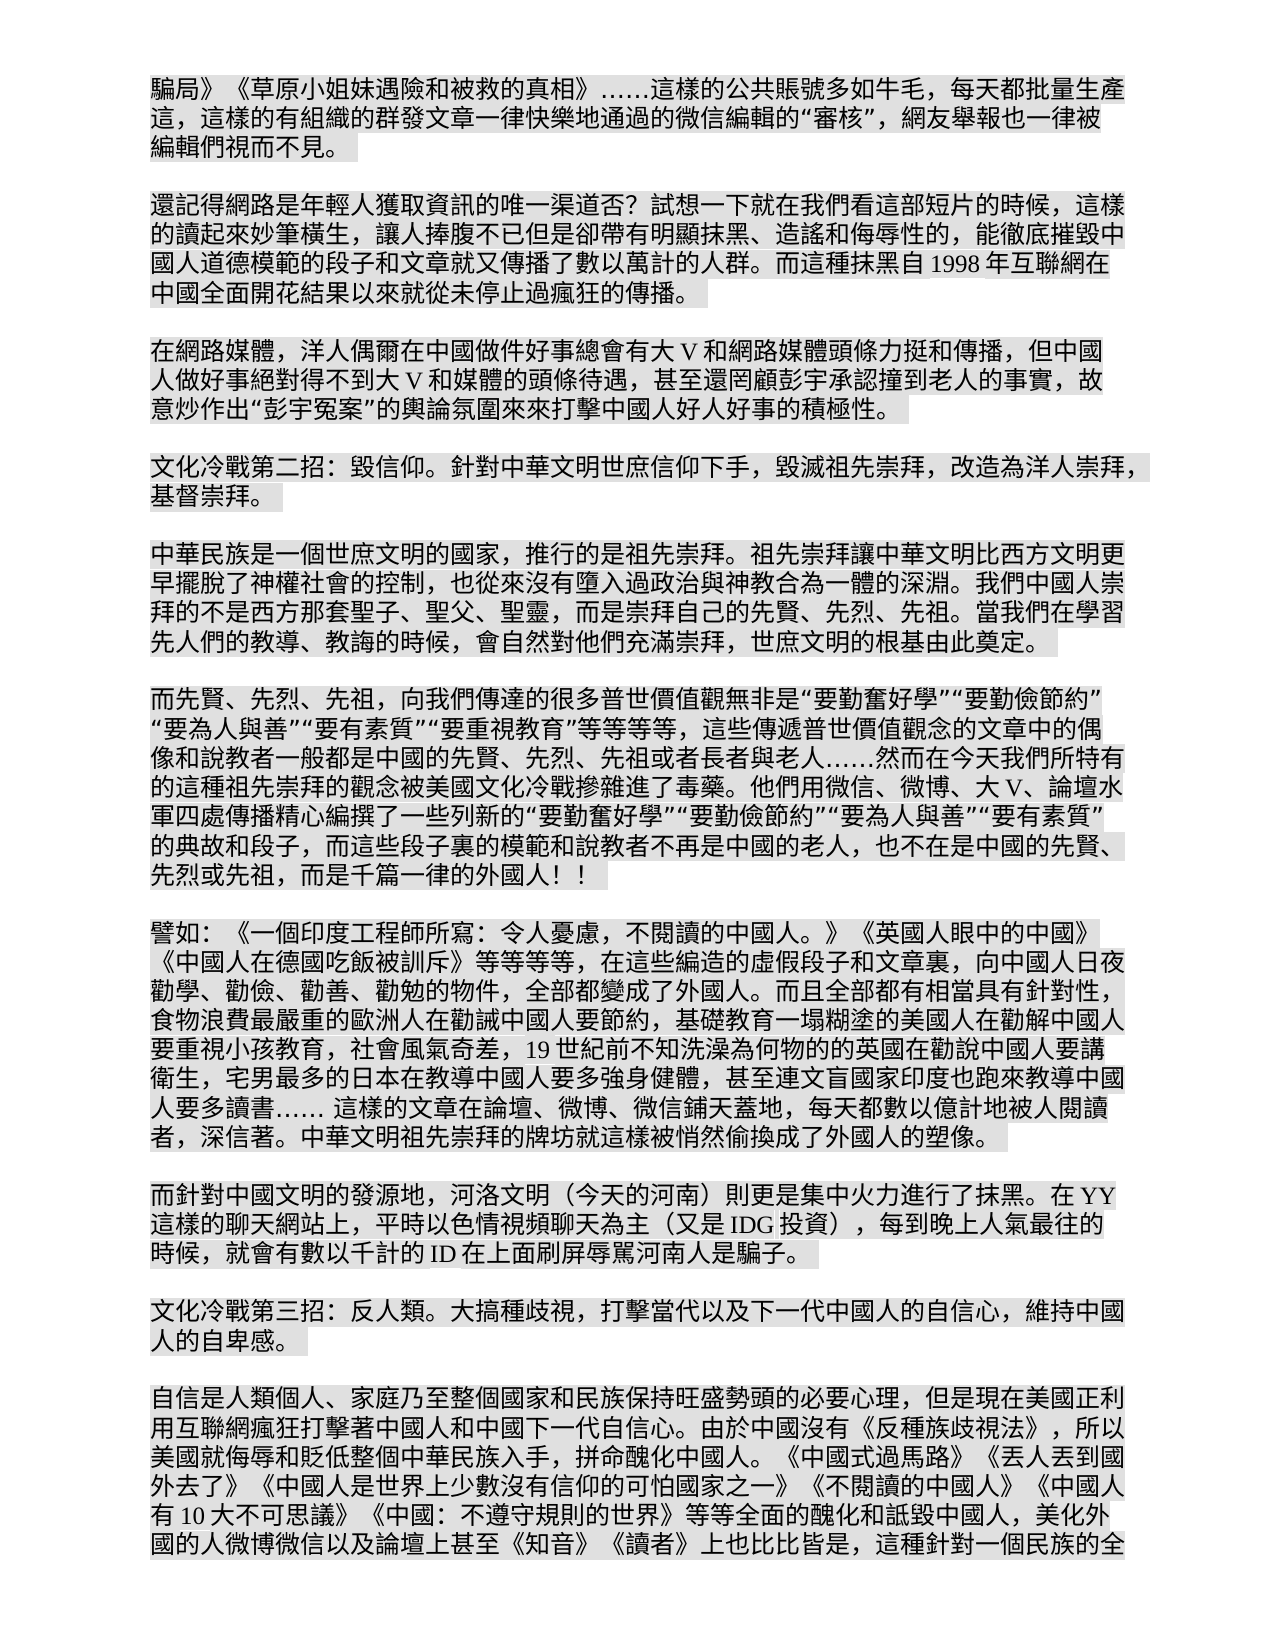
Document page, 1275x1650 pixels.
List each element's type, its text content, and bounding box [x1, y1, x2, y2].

text 謝謝如龙提供這文章的連結。我怕連結往往很快就會失效，所以把文章複製下來，轉成繁體，讓台灣人讀一讀。強烈推薦。 第一次聽到韓寒，盛傳上億點閱率，於是我就去看他寫些什麼，文筆不錯，但內容並無深刻之處，水平一般，往往是一些所謂社會批判，但多屬雞毛蒜皮。於是我感到很不解，這樣的文字為何動輒千百萬人及時點閱，看兩篇就膩死了不是嗎？我並沒有任何推論，只是當時確實覺得很納悶。 後來，慢慢懂了網路，懂了網軍，懂了資訊操控，再加上台灣全然肆無忌憚的哄抬與造神現象，把那些綠油油的低能無恥的人渣們，一個個捧成明星、英雄、意見領袖，我這才真正看清楚我是活在一個什麼樣的世界中。 人們常把中國和言論管控及缺乏言論自由畫上等號，這完全是鬼扯蛋。中國的管控能力與範圍，差不多就像我在管控巴勒網一樣，只及於自身，而不是像美國那樣無所不在地管控全世界，並且每天散發根本數不清的各種假新聞與扭曲不實言論。我難道不能管理巴勒網？難道我要讓那些垃圾文字及造謠扭曲的極大量訊息充斥整個巴勒網？中國的言論管控，頂多就是像巴勒網這樣，把它乘以一億倍，都遠遠還比不上西方社會及美國滴水不漏無孔不入的管控、滲透與攻擊。 我始終相信這是一個大問題，但它的解決恐怕得透過兩樣東西，一是科技能力，二是資金。天底下並沒有所謂 "清者自清濁者自濁" 這回事；清濁的呈現，恰恰反映了一種能力的展現。這基本上就是一場戰爭，美國在這方面遙遙領先，中國卻像個很善良的北七那樣，每天吃啞巴虧，每天被霸凌，自己是這場戰爭的最大受害者，卻反而還揹了滿身黑鍋。 陳真 2017. 08. 26 =========================== 周小平：文化冷戰與網權力揭秘 2014-03-24 來源：https://goo.gl/dzbNFD 中美較量進入關鍵時代，硬實力不斷下滑的美國，為何仍自信滿滿？ 美國的巧實力和軟實力究竟是如何運作的？ 互聯網為何屢屢淪為顔色革命的最大幫兇？ 看不見的網路輿論為何可以輕易操縱政局？ 泛濫的虛假資訊和失控的網路當如何治理？ 批量化造謠與軍團化的輿論犯罪與資訊恐怖主義究竟應如何防範？ 第一段：網路輿論和網權力是如何失控的？ 進入21世紀以來，網路成為了一種全新的資訊獲取方式，憑藉其快捷的傳播效率和靈活多變的特色受到了全體年輕人的追捧。網路資訊傳播方式超越了工業時代的報紙、電視、千倍不止。其差距就好像火藥槍與原子彈的差距一樣。 有人曾經對我說“周小平，我認為網路是年輕人獲取資訊的重要渠道。”我回答他說：“不對，網路不是年輕人獲取資訊的重要渠道，而是唯一渠道。”現在的年輕人不看電視也不看報紙，即便偶爾看了，他們也不會完全相信電視和報紙的說法，而是會去網路上求證一下，或者通過網路參與討論。因此，互聯網成為了年輕人獲取資訊建立世界觀的唯一渠道。但是，現在這個渠道早就被別人佔領了。 與美國對互聯網的嚴格管理相反的是：我們國家的互聯網一直處於一種疏於管理的狀態。這種疏於管理的狀態造成的結果並非是讓中國的互聯網變成一個無序的自由資訊場，而是讓中國的互聯網淪為了一個被他人掌握和控制了的意識形態戰場。這種明顯的控制我們可以從以下幾個方面清晰地得到驗證。 首先：任何一個網民從進入網路世界的第一刻開始就落入了一個精心設計且組織嚴密的資訊圈套中。比如當網民註冊微博的時候，微博會自動推薦網民關注幾十個帳戶，而這些帳戶裏推薦的大V，100%都是在網上罵政府，或者傳播歷史虛無主義者，造謠，抹黑中華民族，貶低中國人，反對中國現行體制的博主。沒有一個愛國者能享受到這種“待遇”。 而在互聯網協會召開的一次研討會上，有人當面質疑網路媒體只推薦公知的時候，一位從21財跳槽到騰訊的總編輯則這樣當著國新辦和互聯網協會的政府官員回答道：“如果你們愛國者想要獲得我們媒體的推薦，那麼只有一個辦法，就是你們也像公知那樣說話，也推廣公知的理念，否則我們的平臺絕對不會推薦你們的東西。”。我覺得像這樣的人會毀了騰訊的新聞事實派的招牌，這樣的人是騰訊的負資產。 也就是說，在中國的互聯網上誰的粉絲多少，絕對不是由這些人自己的才能獲得的，而是憑藉他們的政*治站隊來獲得的，誰把中國罵得狠，誰反黨反得凶，誰就有粉絲，誰就有話語權。比如某著名反體制律師就在微博的推薦下，幾個月漲了數百萬粉絲。這些粉絲全部是被動，被迫關注的這位律師。因此在網路平臺上，任何一個人，都可以成為大師和大V，前提就是你得醜化中國，反對體制。只要你敢醜化中國，反對體制，自然就會有掌握網路推薦權的人，會給你助力添柴。 因此中國的網民從一上網開始，就會被迫地受到這些反社會和反體制大V的誘導，而那些反駁公知的聲音，愛國的聲音則被生硬的遮罩了，所以在現在這個網路上愛國的聲音永遠辯論不過恨國的聲音，正能量遠遠少於負能量。其原因就是在於網權力的擁有者刻意推薦恨國大V，刻意推薦負能量資訊。然而他們不僅大量推薦恨國大V，刻意推薦負能量資訊。而且還刪除正能量資訊，封殺正能量博主。在當前的互聯網，愛國者不僅得不到推薦，就連正常行文也不行。針對愛國者和正能量的各種封殺手段層出不窮，一刻都沒有停止過。 比如在微博上，他們讓公知大V漲粉，卻讓愛國者掉粉。比如我和一些朋友的賬號都出現了很奇怪的現象，那就是我們的真實粉絲關注和互相關注總是會莫名其妙地被自動取消，而粉絲質量也越來越差。每天都會有大量的僵屍粉和機器人ID替換掉我們的真實粉絲。 在微信，任何一篇正能量文章，哪怕是經過正規媒體發表的，微信的編輯也會將其遮罩，禁止群發。而抹黑中國的，造謠中國的，都會被大量放行。比如，12月25日發佈紀念毛主席的文章《他和他們的家國夢》，全文無一個敏感詞，竟被微信遮罩，但同日，拐彎抹角詆毀毛主席的文章《毛澤東和他的情婦們》卻被微信編輯大量放行，轉發數億次之多。再比如文章《請不要辜負這個時代》時常微信遮罩，而用假資料造謠抹黑中國的所謂《2014年中國國情資文》則被微信編輯大量放行，轉發數億次之多。再在比如質疑公知的微信經常被編輯封殺，而造謠總書記家人的謠言《習主席的女兒為什麼拒絕回國》則被微信編輯大量放行，轉發數億次之多。 不僅在微博和微信，在網路各大論壇，新聞頻道也是如此。恨國公知，反體制人物的言論永遠會被熱門置頂，而愛國者的文章則從來享受不到這個待遇，就算偶爾被要求推薦，他們也只是做個樣子，放在一個沒有流量的位置，或者給你換一個沒有意義的標題，以此來降低你的文章點擊量。所以，在這種情況下，中國的年輕人如果不反黨反社會反體制那才怪了。意識形態的形成是大量資訊長期灌輸的結果，但年輕人每天接收到的都是這些資訊，我們還能奢望網路上能誕生正能量嗎？顯然是不行的。 第二段：網權力是如何打造大V，又是如何打擊愛國者的？ 我們都知道反體制公知大V似乎在網上民意很高，當然這是因為網權力的掌握者給予了他們大量的粉絲和話語權，網路平臺的編輯給予了他們大量的推薦。可這僅僅是一個方面，因為網路上一直也充斥著對他們的質疑之聲，可是質疑反體制公知大V的聲音卻總是無法放大。我們還知道網路上一直都有一群愛國網友在自覺自願地愛國，在積極主動地散播正能量，他們的支持者不少，可是他們卻總是被輕易地造謠和抹黑，這一切是怎麼發生的呢？ 偶像在數位時代是最容易被塑造的東西，因此網權力的掌握者可以通過互聯網輕鬆造神，大多數互聯網的公知大V其實都是經不起推敲的，但網權力的掌握者可以讓他們不受到推敲。大多數愛國者在網路上實際表達的不過是一些樸素的愛國情懷，他們本身都是一些平凡的普通人，但網權力的擁有者則可以輕鬆地針對他們發起一場無處不在的網路大字報，用文革的方式將他們打倒。 比如著名公知李X復(陳真按：可能是指李開復)，造謠傳謠只是他的副業，而通過深入中國互聯網產業，頭頂天使投資人的光環，對中國互聯網從業者和創業者進行精神洗腦這才是他的真正使命。在他掌舵穀歌期間，穀歌用棱鏡計劃監控和盜取中國政府資料以及網民網銀資訊，他多次在各種互聯網創業大會上宣傳基督教和美國的所謂的民主體制，2012年他甚至誘騙了即刻搜索的鄧亞萍，他向鄧亞萍推薦了兩個自己原來在穀歌的手下，用一紙協定將即刻搜索的現金流耗盡，卻沒有給即刻搜索完成任何產品。但就是這樣的一個人，為什麼他在互聯網上看起來依然是擁泵無數好評連連呢？答案很簡單：這是一種假像。 李X復的微博下面千篇一律的粉絲祝福看似無可匹敵，但實際上這裏面是因為有人對其進行了技術處理。就算你半夜三點去李開復的微博評論批評他，或者用事實反駁並艾特他，那麼幾分鐘後你的批評就會被自動清除，然後拉黑，這種工作量顯然不是人力可以完成的。而只要你去他的微博誇獎他，他就會自動向你回復謝謝啊。經過網友曝光，李開復的自動回復功能暫時關閉了，但自動清除對李開復的負面資訊功能至今依然存在。 並且，針對李X復的網路評論有多少是真人評論，很難有人知道。我們唯一可以確認的是，天涯論壇就曾經被查獲了70多萬個相同密碼的帳戶，用於機器軟體輪番登陸製造虛假民意和鋪天蓋地的評論。而微博的機器ID和類似軟體只會更多不會更少。不僅微博如此，論壇和新聞也如此。經過網監的證實，網易編輯可以當著他們的面在幾分鐘內，把一個新聞後面的幾千條負面評論全部變成正面評論，且評論得滴水不漏。 因此，在這種自動遮罩刪除負面資訊，無限放大和吹捧個人履歷的三位一體的網權力助推和包裝下，一個個公知形象被打造起來了。可是這種包裝畢竟是虛假的，從政府抓捕了看似千萬粉絲的薛蠻子卻沒有引起他的粉絲暴動，而從韓寒的小說改編成的電影卻以零票房收尾等情況我們也可以看出這些大V的內虛和外強中乾。但這些表面資料卻極其容易誘使電臺媒體、地方政府、年輕人對這些公知進行盲目崇拜和跟風，這些公知大V藉此活躍在個大官方媒體上，進一步大出風頭。 同樣，網權力的掌握者不僅極力打造反社會反體制大V，不僅懂用一切可用的網路技術和網權力維護這些大V的形象，而且還常年用相反的手段來打擊和毀滅愛國者。首先，愛國者在網上就永遠也不可能享受到自動刪除負面資訊這種高級的定制技術服務，其次對網路愛國者的定義各大網路平臺也極盡污蔑之能。比如在百度搜索王小石首先出來的就是一則貪污犯的資訊，對王小石的詞條評價則是將其描繪成狂熱的文革的瘋子。 所以，網權力已經在中國的互聯網締造了一種：“愛美國昌，恨美國亡。愛中國死，恨中國發。”的普遍事實。人性都是趨利避害的，面對這種絕對的輿論話語權和壓倒性的網權力，大多數人都會選擇投機或者沈默。而整個國家的輿論就在這種形勢下，一步步惡化。因為敢站出來表明自己愛國的人都要遭受全網打擊，而那些憎恨這個國家的公知則會得到整個網路的力捧和保護。 2013年因為在春晚唱英雄組歌而成名的歌手王芳，因為在微博上表達自己熱愛祖國的情感而被圍攻，數百名公知以及營銷帳戶轉發“穿上軍裝，也不過像軍妓”的微博攻擊王芳。一時軍妓一詞滿天飛，而歌手王芳在新浪多次投訴，微博對這些侮辱者和攻擊者沒有做出任何處理，反而是將禁止了王芳的評論權關閉，令其有口莫辨。 而在微博，因為表達自己愛國傾向就被圍攻的還有溫兆倫，劉嘉玲等港臺藝人，誰只要敢說一聲愛國，就會招來反體制公知以及營銷號們的集中轉發和譏笑，他們正以此引導網路輿論向一切敢於熱愛這個國家的人無端開炮。 第三段：在互聯網資訊戰中，網權力是如何控制輿論的？ 在完全控制了互聯網話語權，擁有了對資訊的絕對掌控，又在培養了一系列的反體制公知大V之後，互聯網戰爭已經悄然爆發。事實上這十年來，互聯網資訊戰爭一直在進行著。那些掌握了網權力的人，培養了海量公知大V的人，正利用手中的網路平臺、網路大V以及網權力向中國的網民進行密集的意識形態炮轟。在這個看不見的戰場，硝煙彌漫，每天來自各個方面的負面以及虛假資訊轟炸都以數以億萬計的次數橫行在互聯網上。 輿論控制第一招：根據事物兩面性，反向解讀中國，正向解讀外國。 任何事情都具備兩面性，網路媒體常常根據這一特點，全盤負面解讀中國，全面正面解讀美國。騰訊網的新聞用戶端與微信結合直接就擁有了6.7億網民閱讀量。那麼牽動著幾億年輕人眼球網編又是怎樣誤導輿論的呢？首先我們來看一個案例，當中央宣佈打擊腐敗份子的時候，本來應該是一件大快人心的事情，但結果他們的編輯在新聞背後以網友評論的方式，推薦了一條引導性的讀後點評，是這樣寫的：“傻不傻啊，這樣搞只能把有才能的人逼得離開政府，留下來的都是混日子的南郭先生，以後出臺一些更荒謬的政策，讓你們哭去吧。” 再比如，美國警察毆打亞裔老人的新聞，這些網編則向網民解讀道：“打得好，要是中國警察也這樣就好。這說明美國執法必嚴，是法治國家。”——這真是為美國洗地不遺餘力，為抹黑中國不分青紅。 同樣的問題也出現在其他的網路媒體，比如財X網這條微博就很有代表性，當美國人製作巨大的巧克力棒的時候，他們吹捧說這是創意，是世界上最好的巧克力公司。當中國人製作巨大的月餅的時候，他們說這是浪費，是恥辱。 而類似的現象，在互聯網行業已經是一個普遍現象。幾乎每條新聞互聯網編輯們都是這樣操作的，每天都有數以億萬計的人在瀏覽這種負面解讀的新聞。不信，我們隨手翻幾條新聞，看看當這些新聞觸網之後，都變成了什麼模樣。 比如這條， 環球時報的原文是：《中國海監船追擊日本漁船出12海裏》，但結果竟然被網路媒體改為：《中國海監船在釣魚島12海裏處停止追擊》。 解放軍報原文：《中國夢的自信在哪里》，但結果竟被網媒改為：《軍報：我們的主義是宇宙真理》 網友文章原文：《運9之迷-我國新型運輸機初探》，但結果竟被網媒改為：《中國運9自動化程度仍不如C-130》。 環球網原文：《默克爾向中國傳遞合作信號》，但結果竟被網媒改為：《默克爾希望中國對制裁伊朗態度積極》。 人民網原文：《俄羅斯披露中國強大的防空戰力，紅旗16性能出色》，但結果竟被網媒改為：《中國防空系統難以抵擋巡航導彈攻擊》。 人民網原文：《俄媒披露中國或造千架四代機，數量在世界居首》，但結果竟被網媒改為：《中國三代機發動機性能不達標，殲20難成功》（原文沒有一字和發動機有關）。 人民日報原文：《摒棄“狹隘的極端主義”》，但結果竟被網媒改為：《黨報：因腐敗就否定國家太極端》。 解放軍報原文：《理解不曲解》，但結果竟被網媒改為：《軍報：領會領導意圖的幹部才是好幹部》。 環球時報原文：《美國中國日本等國投票反對廢除死刑》，結果卻被網媒改為：《111個國家支援暫停死刑，中國和朝鮮反對。》等等等等，不一而具。這樣的負面解讀在互聯網已經持續了十多年，請問，天天用這種角度看中國的年輕人們又怎能不對這個國家和政府充滿了困惑和鄙視以及敵意呢？ 輿論控制第二招：遮罩美國負面，放大中國負面。資訊炸彈飽和轟炸。 我們通常都認為有爭論才有進步，但是如果網路平臺的話語權全盤失控的話，那麼任何爭論都沒有意義。因為網路媒體只放大一方的聲音，卻遮罩另外一方的聲音。在這種極不公平的網路環境下，沒有人可以與之辯論。比如在中國好還是外國好的問題上，網路平臺全面倒向美國，以集團軍的方式作戰從多個角度不同層面進行資訊轟炸。 比如在百度搜索：“福利非常好,水費全免,電費非常便宜”這組關鍵字我們可以看到有552萬個搜索結果，這些網路文章幾乎覆蓋了所有的論壇和微博微信產品，貼得到處都是。這些文章千篇一律，使用的是同一個模板，同樣的內容。唯一不同的是國家的名字，這些帖子的編造者用遊記或者出差筆記的手法，吹捧各個國家的福利待遇好，有澳洲、法國、臺灣、印度、英國、日本、美國、韓國、甚至尼泊爾、埃及、伊拉克等等，從房價到醫療再到教育、再到衣食住行進行全面的造謠，吹捧中國以外的地區人民生活都是天堂，只有中國最糟糕，矛頭直指共產黨和中國體制，而大量沒有出過國的網民都十分相信這些遊記和內容。這種從衣食住行方方面面抹黑中國的謠言段子在微博微信上更是泛濫成災。 甚至連法X功(陳真按：法輪功)等一些邪教的資訊以及他們編造的政治謠言也有職業水軍長期在微信上到處散佈，每個微信公共賬號博主都曾經收到過。而這種大規模的有組織的行為顯然不是網友自發的，只能是來自境外勢力的專業運作。 此外，大多數的網路熱點的爆發，公知以及網路平臺編輯們的參與無處不在。他們憑藉手中的粉絲數量或者編輯權力可以隨時隨地製造熱點。他們可以把警察抓壞人可以說成暴力執法，把老人摔倒可以說成城管打人，把“消防員奮戰2小時把被洪水圍困的9個市民救起了8個。”的新聞篡改為“飯桶消防員2小時救不回1個人。”可以說高鐵有輻射，也可以說殺人犯是英雄。他們為什麼會有如此翻雲覆雨的能力呢？如果我們仔細觀察就不難發現，這些熱點事端或者謠言的背後都有公知大V們集體轉發和網站編輯們暗中推波助瀾。 通常情況下，那些平時造謠傳謠的各種營銷微博，只是在利用虛假歷史或者誇張的謠言吸引要求，公知們也是各推各的理念，但在需要製造社會熱點的時候，他們則必然會集中力量去轉發同一個帖子，就像約好了一樣。所以，政府偶爾警告幾個甚至十幾個公知根本沒有用，只要一半以上的營銷號和公知參與轉發，就足以形成巨大的網路熱點，在很多熱點事件上，我們都不難看到各類公知賬號在極短的時間內像排隊一樣地轉發。 不僅公知會集中轉發炒作，而且網站小編還會利用自己手裏的網權力，為這些謠言和熱點事件推波助瀾，他們或者在論壇上給這些帖子置頂，加精，強推，又或者在微博上給這些微博加分，幫助其擠進熱門排行榜，甚至動用軟體的群發功能向數以億計的網民群發謠言。 2013年，有網友混入了公知們組建的轉發聯絡群，就獲得了他們在造謠污蔑王小石、周小平等網攻擊事件中的操作手法，他們首先是編造謠言，用一個匿名的小號發佈，再邀請幾十個公知以及營銷號進行集中轉發。然後微博編輯再幫助他們加分加熱點，以及通過微博以及各大網路新聞軟體向數億微博用戶群發謠言。而公知和營銷號之所以這樣幹，是因為他們可以賺到錢。從支付寶交易記錄來看，如@擺古論今 @高會民這樣的中小V營銷號，轉發謠言一次150，原創一條300元，一個月有數百條，收入數萬元，而其他大V價格更高。 而同樣的操作手法在東莞掃黃、北京7.23大雨、廈門公交車縱火案、余姚大水、馬航飛機失事、雅安地震、自來水含鉛、只有中國有霧霾、中國崩潰論、夏俊峰案、冀中星爆炸案、縫肛門假新聞、陳寶成假抗拆，以及楊佳案等數百起社會熱點話題中都屢見不鮮。 比如在霧霾問題上，就是如此。全世界都在治理霧霾，中國確實需要環保，這些都沒有問題。但是網路卻把一個現象極端放大，形成一種全民恐慌。。每當美國大使館發佈pm2.5預報，就有無數營銷帳戶和公知拼命轉發，並且像墨迹天氣、百度首頁以及其他天氣預報手機軟體也都紛紛跟進，一方面編輯隨意修改或誇大污染值，網友每天打開手機和百度首先映入眼簾的就是“嚴重污染”四個字。 在這些網路編輯眼裏，只要起霧就是污染，只有藍天白雲才是無污染，全然不顧只要起霧pm2.5必然飛快上漲的基本科學常識。大多數國家都不會以單獨的pm2.5濃度作為污染值來發佈，而是會根據大氣中的有毒成分來公佈，可唯獨中國的媒體和天氣軟體是用pm2.5來衡量污染值的。 在同一天，我們看到北京氣象臺發佈的分明是陰天有霧，有輕度污染。但是在這些軟體和百度首頁以及各大門戶網站上卻是紅色大字：“嚴重污染”。甚至只要網友在霧天打開微博，無論閱讀什麼資訊，頂部都經常會出現利用霧霾大搞軟體營銷的非法廣告。 每逢大霧，必有大謠，無論正規媒體闢謠多少次，但說中國煤炭含有放射性，每年幾萬噸鈾燃燒到空氣中造成放射性霧霾的虛假消息仍然成億萬次地通過微信鋪滿了全國的大部分手機。只要有利於引起負面情緒，不管再假的謠言，都會得到微信編輯的放行。 實際上霧霾絕非中國特色，天氣為主導才是主因，全球霧天PM2.5濃度都很高，通過網路查詢我們不難看到日本、英國、法國、美國同樣如此。早就有在國外留學的網友拿出英國、美國、法國、日本PM2.5經常爆表的資料來反駁“中國霧霾論”，但網站編輯面對這些網友發出的：“外國起霧PM2.5也爆表的質疑”時，則巧妙地用兩種截然相反的態度去誘導輿論。 我們經常看到同樣的頭版位置，如果是中國起霧編輯就會加上“嚴重污染”“市民戴口罩出行”等解讀，而如果是美國起霧，編輯們則加上“芝加哥恍若仙境”“自由女神騰雲駕霧，仿佛浮在空中美輪美奐。”甚至各大網站還集中轉發“中國霧霾漂到日本”，“美國霧霾是從中國飄過去的”這樣的假新聞，以此吹捧美國環境，詆毀中國環境。 其實，任何一個國家都沒有用pm2.5來作為污染衡量標準，因為只要下雨下雪起霧都必然爆表，即便原始森林也不例外。但中國媒體卻拼命放大霧，甚至搬出霧霾這個辭彙來進一步誇大中國的環境問題。 除此之外，篡改搜索結果也是網路媒體的慣用手段。比如你通過網路查找網路電子詞典，或者使用搜索引擎，關於美國的基本都是正面的，關於中國的則基本是負面的。2013年我曾經在央視《對話》節目中曝光過使用百度搜索“奧巴馬打傘”出來的結果是奧巴馬自己打傘，和中國幾個鄉長讓別人打傘的畫面，搜索“美國警察打人”出來的結果全部是中國警察和城管打人的圖片。 當時在場的幾位嘉賓和北京市互聯網協會的佟力強均現場測試證實了這一點，消息曝光後百度編輯和相關技術人員迅速修正了這一“問題”。但更多的關鍵字卻並沒有修改，比如現在搜索“外國人下跪”出來的畫面卻依然全部是中國人下跪的畫面，搜索“小布希打傘”出來的結果依然是小布希自己打傘並且和中國個別幹部讓部下打傘的照片。再比如搜索查找百度百科，關於謠言的定義引用的案例卻是“一則謠傳中央日報稱毛主席能活140歲。”等等等。 基本上，網路詞典和搜索引擎是現在的年輕人學習知識的主要來源，但是我們可以看到在那上面美國的歷史、英雄人物、典故都被全面美化的，而中國的歷史或者熱點辭彙則被片面地解讀著，甚至有官員被紀委查獲落馬以後，他們的百度詞條也會被修改為“中央維穩系畢業”，但是對美國的官員就算欠錢不還，鋪張浪費，但百度詞條也將其定義為“廉潔簡樸”。因此我們不難看到一些互聯網從業者正在系統性地利用一切機會謠翻中國，誤導網民。 不僅如此，在散播那些敢於抹黑中國和如果造謠詆毀中國的公知言論方面，網站編輯們的推波助瀾已經到了幾乎毫無底線的地步。比如韓寒發表的微博或博客總是點擊率很高，但這並非韓寒的文章寫得好，或者他的信徒多造成的，其電影票房慘澹到令人髮指就是很好的證明。韓寒的微博轉發量大完全是因為微博經常將他的文章強制推薦給所有網民看的結果。 不管你看什麼新聞，哪怕是在微博上看十八大的新聞或者兩會的報道時，用戶也得被迫先看一遍韓寒那些批判社會的文集，每天超5億人使用的搜索引擎在也最重要位置力捧韓寒。 這種密集的資訊轟炸對輿論的誘導效果十分明顯，比如當央視揭露薛蠻子嫖娼的時候，當時輿論風氣還是很正的，網民都覺得一個60歲的老男人還嫖娼是在是太過份了。但短短幾小時後，替薛蠻子洗滌和辯解的奇談怪論就遍佈了整個網路。不僅是各種大V營銷號在微博微信上替薛蠻子開拓，而且在幾大門戶網站的所有新聞頁面右側，都瞬間堆滿了對薛蠻子報以辯解、同情、開脫或反諷政府的微博內容，哪怕是與之毫不相干的新聞也是如此。要知道門戶網站新聞每天都是數以億計的年輕人在瀏覽，因此他們的輿論方向和對事物的態度不可能不被網編用這種方式引導。這種手段網編們在對待政府對東莞進行掃黃的行動中，也是如法炮製。 千里之堤毀於蟻穴，網路正是通過有無休止的每一篇都看似“危害不大”的段子和新聞鋪天蓋地地衝擊著中國人的意識形態，每天都有數以億萬計的職業段子在網路中流傳，影響著中國的全體年輕人。 輿論控制第三招：混淆視聽，借刀殺人。 今天的互聯網已經是年輕人的唯一資訊渠道，深得年輕人信任和喜歡，因此今天掌握了推薦權和刪除權的網路編輯和網路程式師實際權力和影響力已經非常之大，遠遠大過人民日報和央視的責任編輯，而且他們不會因為自己的行為而負擔任何的責任。他們動動指頭就可以輕鬆決定數億網民的輿論方向價值信仰，甚至決定網友的生殺大權。 在傳統媒體，編輯以及責任編輯包括記者都有上崗資格考試和審核，出了問題還要承擔責任，這在任何一個國家都是如此。但是中國的這些網路編輯們卻不需要經過任何考核，也不需要承擔任何責任，徹底的在法律的管轄之外行使著無邊的網權力。 那麼經常上網的一些三觀比較正的網友經常會發出這樣的感歎，就說感覺網路是個奇怪的地方，支援自己的國家是會被刪除被封號的。而用造謠的方式詆毀自己的國家，或者吹捧美國卻會得到大力的推薦。那麼編輯們是怎麼做到這一點的呢？我們都知道有時候在面對謠言或者敏感事件的時候，政府是會下達一些刪除指令的，然而這些指令最後都是由網編們去落實，這些網編則常常反向執行，借刀殺人。 比如之前公知大V在網上極力吹捧駱家輝清廉節約，並借機吹捧美國體制，瘋狂詆毀中國官員和中國制度。於是我就轉了一篇文章，就是關於駱家輝和拜登生活奢侈，以及欠中國企業的錢賴著不還的新聞，當時轉發量也很大，可是突然間這個帖子就被刪除了。於是我就投訴，結果新浪答復我說：外交部說了，關於駱家輝的敏感資訊必須刪除。結果呢我又去問外交部的熟人，他們答復說確實是有要新浪刪除關於駱家輝的敏感資訊，但是主要是針對西藏問題，所謂人權問題的帖子，並不包含我所轉發的新聞。你看，編輯們就是通過這樣的手法，故意濫執法，借刀殺人。而那些瘋狂吹捧駱家輝清廉的帖子卻一條也沒有刪除。 再比如前幾天新浪著名微博漫畫公知@魏克漫畫故意在轉發王芳的微博時大罵《英雄讚歌》的演唱者是“舔菊獻媚”，微博附帶著彭**的頭像和名字以及歌曲試聽。著名的愛闢謠網友@媣稥批評到：“這哪里是針對王芳？英雄讚歌的演唱著是彭**，你發這樣的微博明顯是針對習家。”隨後這個在微博上以闢謠為原則，從不參與左右之爭，從不參與意識形態之爭的網友帳戶被徹底消號，微博編輯給出的理由同樣是：“國X有規定，凡是涉及彭**的微博一律刪除。”結果就是這樣，替第一夫人打抱不平的網友被徹底刪除了，而真正漫駡彭**的始作俑者卻一點事也沒有，僅僅是那將條微博一刪了之，今天其依然活躍在微博，得到編輯們的強力推薦。 同樣，當公知被質疑的時候網編們一定會出來為止維護形象。而當愛國者被攻擊的時候，網編們則堅定地和造謠者站在一起。2014年2月20日，四川前黑社會老大劉漢被捕。有網友爆料稱新浪公知@李大眼在微博上把中國罵了個底朝天，對中國的一切都看不慣，唯獨只有一篇是誇獎中國的某所希望小學，而那所小學恰恰就是劉漢修建的。當然僅憑這種聯繫顯然不能揣測李大眼和劉漢之間有什麼關係，但是環球時報的微博發表了一條微博講出了這兩件事的聯繫也並無過錯。但環球的一條微博很快引來了震怒，不僅打電話要求環球時報立刻刪除這條資訊，而且多名公知也集體聲援李大眼，為李大眼辯解，要求環球時報“給個說法”。事後環球清空和刪除了之前所發的相關微博。 然而同樣是這批人，當南都評論的官方微博轉發王小石是貪污犯，新京報官方微博公然造謠周小平是勞改犯，公知集體轉發污蔑王芳是軍妓等等虛假資訊時候，不僅反社會公知大V們大都參與了轉發和擴散，而且微博微信編輯們不僅不會將其刪除或闢謠，反而將這些謠言送上微博頭條，甚至動用手機用戶端強制彈出等手段，讓謠言得以充分的傳播。網站以及微博微信的編輯們不僅對人如此，對國家也是如此。那些造謠中國軍隊，中國警察，中國體制，中國文化以及虛無歷史的帖子他們從來就不會去主動刪除，每次都是網友自發的，證據確鑿的闢謠微博都已經好幾天甚至好幾個月之後，針對中國的惡毒謠言卻依然高挂，沒有人處理。 比如一些媒體微博用PS的圖片造謠中國沒有森林，無數網友用大量證據投訴微博管理員也視而不見但是對美國他們卻倍加關注，精心呵護。在中東亂局爆發時候，公知紛紛吹噓這些美國為了民主而挑起的正義戰爭。而環球時報的微博則發表了一系列由美國大兵舉牌的反戰圖片，有效地反駁了公知們的言論。然而編輯則直接電話威脅要求環球時報立刻刪除這些對美國的不利資訊，否則就視為謠言處理，將打上不實資訊的標簽，在此威壓之下環球時報只得選擇刪除微博。而這條資訊卻100%是真實的，甚至連美國自己的CNN網站上都不難找到。但微博對美國的呵護之情顯然已經高過了美國境內的自身媒體。 除了在網路上逆向操作，故意借刀殺人打擊愛國者，保護反體制反社會大V之外，這些人還通過成立輿情分析公司，賣給政府虛假輿情專報的方式來打擊愛國者，吹捧大V為反體制大V。試圖用這些虛假的輿情資訊從中共內部影響和誤導政府決策。像某輿情公司，通過與中國官方媒體的合作取得了“官方外衣”以後，就經常如此。他們不僅自己就是經常通過種族歧視式的方式在微博微信上造謠傳謠，更常常謊報輿情和軍情誤導政府決策。 在此人所在輿情公司提供的專報裏，那個常年在課堂高喊：“中華民族就是豬一樣的民族、毛澤東是個人渣、中共故意餓死三千萬”的某歷史老師被吹捧為“極受網友歡迎的風趣幽默的歷史啓蒙者，就算有些語言不妥，但總體說來他是網路上最受網友喜歡的歷史老師。”，把和疆獨份子來往密切，在微博上為黑社會頭目劉漢事迹站臺的李大眼吹捧和評選為“中國大時代銳士”“年度博主”“百度新聞人物”等等等等…… 而這些輿情公司之所以能把輿情分析扭曲成這樣，是因為他們採用的資料都是來自這些些反體制反社會大V自己或者其支持者的微博評論。儘管那些反對和揭露那位歷史老師的網友更多，儘管質疑李大眼或者李X復、薛蠻子等大V的微博早就經常得到上千萬的訪問量和數萬計的網友支援，但這些民意卻被這樣的輿情公司有意忽略掉了。 比如在收集夏俊峰案等熱點案件的網民反應時，在收集周小平、王小石等人的愛國文章網民反應時，以及在收集劉嘉玲、溫兆倫在微博發表愛國觀點之後網民反應時，這些輿情公司同樣如此翻雲覆雨。儘管那些力挺愛國者、愛國明星、揭批和反對夏俊峰案、圍攻高鐵、圍攻PX的支援率儘管也很高，儘管這些人的聲音也能獲得數萬網友支援和評論力挺，但這些聲音和資料從來都不會被這些輿情分析公司收集，反而是那些咒駡愛國者、愛國明星和力挺公知的轉發卻總是能得到精確地統計。 這種有選擇的輿情收集常年向政府傳遞著錯誤的民意信號。因為有幾萬個公知的粉絲和水軍機器人質疑中國的奧運冠軍，於是我們的奧運健兒回國後只得低調處理仿佛做了什麼丟人的事情一樣，而其他國家的奧運冠軍回國後則會得到英雄般的夾道歡迎。因為有幾千個公知的粉絲和機器人在評論裏質疑謾駡和造謠愛國者，愛國者就被戴上了“有爭議”的高帽子被正規媒體冷藏，而美國的愛國者則會得到正規媒體的尊重。因為有幾千個公知和機器人在評論裏質疑謾駡那些敢於誰自己愛國的明星，這些明星就也被戴上了“有爭議”的高帽子失去了很多上臺表演的機會，而美國這樣的愛國明星則會得到更多的上臺表演機會……如果說社會的正能量是靠激勵正面偶像打擊負面偶像來建立的話，那麼這種虛假的輿情分析資料其目的就是在試圖讓中國政府做出打擊正面偶像，激勵負面偶像的錯誤決策，長此以往後果不堪設想。 第四段：千里之堤毀于蟻穴，文化冷戰早已針對中華文明核心下手。 如果有一隻猛獸出現在村莊附近，那麼村民們一定會特別緊張，嚴加防範。但是如果出現在村莊裏的是一隻白蟻則根本不會有人去注意。而美國的文化冷戰也正是通過這樣的方式進行的。他們組織職業寫手日夜編撰著成千上萬的文章和段子，通過美資背景控制的這些網路平臺以及精心打造的導師、偶像和大V在中國社會廣泛傳播。每一段篇文章看似“問題不大”，但是如果我們把這些文章都看一邊起來，就會發現我們社會的方方面面和道德基礎正在被這些段子和文章日夜侵蝕。 實際上，美國文化冷戰的制定者和作戰方案十分先進，美國運用資訊武器的掌握和運用比起我們整整高出了一個代差。這種差距就好像當年我們用土炮去對抗滑膛炮和開花炮彈一樣。當我們以為黑客戰就是網路戰的時候，美國卻早已把網路資訊站和文化戰爭作為了國家策略來推動。黑客是最低級的網路戰，最高級的網路戰則是可以僅憑通過文化力量潛移默化地影響另一個國家的人民，就能達到操縱輿論甚至是影響政局的目的。而美國如果網路對中國發起的文化戰爭十分高明，直接針對中華文明的特質和特徵定向下毒。難怪希拉裏會自信地演講到：“只要充分地運用好美國的巧實力和軟實力，美國就能完全掌握中國。”實際上，美國對中國的文化冷戰主要是通過以下九招向中國意識形態領域發動進攻。 文化冷戰第一招：滅偶像。毀滅中國道德標竿，改樹美國偶像。 在全世界範圍內，無論古今中外，道德模範和偶像的示範作用是十分重要的，在美國也不例外。美國就連拍《蜘蛛俠》《超人》這樣的電影都不忘加上從貨車邊救起小姑娘，或者扶老太太過馬路這樣的橋段，其目的就是為了達成向雷鋒、賴寧一樣的示範效果，進而使得全球人民心向美國。然而美國一方面通過各種影視劇作麼在全球範圍內塑造自己的道德偶像，另一方面又加緊通過網路系統性地摧毀中國人自己的道德偶像。 在中國的微博微信以及各大論壇上，這種毫無盈利可能的職業抹黑中國道德偶像的微信公共賬號、微博賬號、論壇水軍鋪天蓋地，沒有一個中國偶像可以逃過他們的抹黑。例如微信公號：桃花島主就常年向微信用戶群發各種精心編造的文章。例如：《笑噴了，數學帝分析雷鋒同志揀糞》《拆穿西點軍校學雷鋒的謊言》《新華網自爆雷鋒照片大多為補拍》《“完美軍人”歐陽海是怎樣塑造出來的？》《“英雄少年”賴甯的真正死因》《“當代保爾”張海迪走下神壇始末》《掏糞工人時傳祥的悲劇》《“鐵人”王進喜是怎樣煉成的？》《經不起推敲的邱少雲》《焦裕祿的事迹是兩個人拼湊起來的》《“英雄戰士”劉學保的騙局》《草原小姐妹遇險和被救的真相》……這樣的公共賬號多如牛毛，每天都批量生產這，這樣的有組織的群發文章一律快樂地通過的微信編輯的“審核”，網友舉報也一律被編輯們視而不見。 還記得網路是年輕人獲取資訊的唯一渠道否？試想一下就在我們看這部短片的時候，這樣的讀起來妙筆橫生，讓人捧腹不已但是卻帶有明顯抹黑、造謠和侮辱性的，能徹底摧毀中國人道德模範的段子和文章就又傳播了數以萬計的人群。而這種抹黑自1998年互聯網在中國全面開花結果以來就從未停止過瘋狂的傳播。 在網路媒體，洋人偶爾在中國做件好事總會有大V和網路媒體頭條力挺和傳播，但中國人做好事絕對得不到大V和媒體的頭條待遇，甚至還罔顧彭宇承認撞到老人的事實，故意炒作出“彭宇冤案”的輿論氛圍來來打擊中國人好人好事的積極性。 文化冷戰第二招：毀信仰。針對中華文明世庶信仰下手，毀滅祖先崇拜，改造為洋人崇拜，基督崇拜。 中華民族是一個世庶文明的國家，推行的是祖先崇拜。祖先崇拜讓中華文明比西方文明更早擺脫了神權社會的控制，也從來沒有墮入過政治與神教合為一體的深淵。我們中國人崇拜的不是西方那套聖子、聖父、聖靈，而是崇拜自己的先賢、先烈、先祖。當我們在學習先人們的教導、教誨的時候，會自然對他們充滿崇拜，世庶文明的根基由此奠定。 而先賢、先烈、先祖，向我們傳達的很多普世價值觀無非是“要勤奮好學”“要勤儉節約”“要為人與善”“要有素質”“要重視教育”等等等等，這些傳遞普世價值觀念的文章中的偶像和說教者一般都是中國的先賢、先烈、先祖或者長者與老人……然而在今天我們所特有的這種祖先崇拜的觀念被美國文化冷戰摻雜進了毒藥。他們用微信、微博、大V、論壇水軍四處傳播精心編撰了一些列新的“要勤奮好學”“要勤儉節約”“要為人與善”“要有素質”的典故和段子，而這些段子裏的模範和說教者不再是中國的老人，也不在是中國的先賢、先烈或先祖，而是千篇一律的外國人！！ 譬如：《一個印度工程師所寫：令人憂慮，不閱讀的中國人。》《英國人眼中的中國》《中國人在德國吃飯被訓斥》等等等等，在這些編造的虛假段子和文章裏，向中國人日夜勸學、勸儉、勸善、勸勉的物件，全部都變成了外國人。而且全部都有相當具有針對性，食物浪費最嚴重的歐洲人在勸誡中國人要節約，基礎教育一塌糊塗的美國人在勸解中國人要重視小孩教育，社會風氣奇差，19世紀前不知洗澡為何物的的英國在勸說中國人要講衛生，宅男最多的日本在教導中國人要多強身健體，甚至連文盲國家印度也跑來教導中國人要多讀書…… 這樣的文章在論壇、微博、微信鋪天蓋地，每天都數以億計地被人閱讀者，深信著。中華文明祖先崇拜的牌坊就這樣被悄然偷換成了外國人的塑像。 而針對中國文明的發源地，河洛文明（今天的河南）則更是集中火力進行了抹黑。在YY這樣的聊天網站上，平時以色情視頻聊天為主（又是IDG投資），每到晚上人氣最往的時候，就會有數以千計的ID在上面刷屏辱駡河南人是騙子。 文化冷戰第三招：反人類。大搞種歧視，打擊當代以及下一代中國人的自信心，維持中國人的自卑感。 自信是人類個人、家庭乃至整個國家和民族保持旺盛勢頭的必要心理，但是現在美國正利用互聯網瘋狂打擊著中國人和中國下一代自信心。由於中國沒有《反種族歧視法》，所以美國就侮辱和貶低整個中華民族入手，拼命醜化中國人。《中國式過馬路》《丟人丟到國外去了》《中國人是世界上少數沒有信仰的可怕國家之一》《不閱讀的中國人》《中國人有10大不可思議》《中國：不遵守規則的世界》等等全面的醜化和詆毀中國人，美化外國的人微博微信以及論壇上甚至《知音》《讀者》上也比比皆是，這種針對一個民族的全面抹黑歷史上只有希特勒對猶太人幹過，而美國人也正通過網路如法炮製。 除了抹黑和打擊當道中國人，打擊下一代中國人自信心的文章和編造的段子也層出不窮，比如對比中美、中日以及中外小孩的水軍文章也是鋪天蓋地，最知名的有《家長對比中美同齡女孩》《中日夏令營的較量》等，每天都有數以億萬計的人在瀏覽。在這些文章裏面，中國的孩子總是千篇一律的：笨、傻、蠢、懶、呆、自私、猥瑣、沒禮貌、沒孝心、還愛耍性子，而外國孩子個個都是白蓮花，懂禮貌、愛勞動、身體好、素質高、團結、有禮貌，還個個都是大孝子，脾氣好得像天使……這些鋪天蓋地的文章通過手機電腦日夜向中國人洗腦，已經造成了普遍的自卑和媚外心態。 文化冷戰第四招：反智。傳播僞科學，力推環保恐怖主義，打斷中國工業化和科技進程。 科學技術是第一生產力，因為科技的不斷進步和生產力的不斷進步，大多數中國人終於過上了過去想都不敢想的生活，但是近年來利用互聯網瘋狂醜化中國工業化進程，醜化現代化城市生活，美化農耕文明才是世外桃源的氛圍愈演愈烈，反智色彩極端嚴重。《高鐵乘務員因輻射流產》的謠言到《全球變暖，北極冰川融化》的騙局，再到《中國霧霾的元兇是煤炭裏的放射性物質》、《PX專案被環保人士稱之為斷子絕孫工程》《斷子絕孫核電站》等等虛假謠言和文章在微博微信以及各大論壇的瘋狂傳播，更是培養了大量的反智人群，加之公知大V的煽風點火，一場又一場的鬧劇不斷上演，每逢建廠必有大謠，每逢大謠必有動蕩，從廈門PX工廠到昆明PX專案，從鉬銅冶煉到啓東造紙，從高鐵受阻到江門核燃料棒專案被擱置，這些反智文章和段子都起到了巨大的作用。 文化冷戰第五招：唱衰中國。散播崩潰論，社會不公論，打擊中國年輕人積極性。 像這種《中國國情最新資料讓人震驚》，《中國即將崩潰》《中國不敢公開的大資料》等文章比比皆是，每年都有大量的文章從經濟、政治、產業結構、國情資料等方方面面來論證中國不久之後就要崩潰的文章。這些文章極進誇張扭曲之能，在微博微信和人人網這樣的學生網站以及各大論壇瘋狂傳播。而寫下這些文章的人，同樣也得到了微博微信的大力推薦和包裝打造，經常出現在網站首頁，各類高端論壇，向全社會傳播一種滅世氛圍和沈船學說。這些虛構的恐嚇性文章讓中國年輕人對自己的未來，對中國的未來，對中國政府，對中國體制充滿了不自信和抵觸心態。 文化冷戰第六招：先亡其史。全面詆毀中國歷史，全面美化美國歷史。 無論是微博上的@擺古論今 @豐乳肥臀 @文史女教師等虛假歷史營銷帳戶，或者是微信公共賬號@歷史塵封檔案 @東方歷史評論等營銷帳戶，還是喜歡高談虛假歷史的袁老師，亦或是在個大視頻網站熱門頭推的到處宣傳虛假歷史，編造毛主席是種鴉片黑幫老大的高主持人，都集中統一地在幹著一件事：那就是徹底抹黑中國的歷史，使人民產生憤怒感。這些營銷帳戶或者公知大V常年被個大網站歷史和文化頻道力推，他們的編造歷史的文章和段子數以億萬計的在論壇以及微博微信甚至正規媒體上傳播。 在他們的傾力推動下，朝鮮戰爭被描述成了炮灰腦殘戰爭，解放戰爭被描述成了共產黨竊取勝利果實。他們還編造說“那些幫助共產黨打江山的英雄則被抛棄淪為了乞丐”，“洋人是解放中國的天使”，甚至“連內蒙古丟失都是因為共產黨和蘇聯的秘密契約所造成的”。欲亡其國，先亡其史，試問在這種長年累月的歷史虛無化攻擊下，中國還剩下多少民心？ 反之，對美國的歷史和人物網路編輯則極度美化，中國年輕人幾乎沒有一個人知道林肯是打內戰的，幾乎沒有一個人知道華盛頓喜歡活剝印第安人人皮，在網路上美國的歷史典故和歷史人物都是完美無缺的形象，而中國的歷史以及歷史人物卻飽受各種攻擊和抹黑。 在中國政府2013年決定打擊互聯網謠言的時候，百科這個每天都有數億人查詢的網路詞典卻用一則毛主席的傳聞來定義謠言。謠言的案例千千萬，為何偏偏扯上毛主席？這樣的結果就是讓查詢的網友們都紛紛感歎：“原來中共才是最大的造謠黨。” 而同樣我們對比一下就不難看出，網路詞典定義華盛頓則是用了一則純粹編撰的謠言“華盛頓和櫻桃樹”來教育中國的年輕人和網民。雖然這則謠言已經被無數次證明是虛假的，雖然真實的華盛頓喜歡穿人皮做的皮鞋，但是網路編輯們卻始終堅持用謠言美化美國歷史人物。 文化冷戰第七招：瓦解公信力。利用各種災難或者重大事件造謠，影響國家和政府以及執法機關公信力，煽動人民與公權力機關的對立情緒，和不滿情緒。 每逢災難發生的時候，本來應該是全國人民團結一心衆志成誠地應對災難，而這時網路編輯們、公知大V們又開始行動了。利用災難吸引人民眼球的時刻，他們火速行動，做到了每逢大災必有大謠，沒逢小災也有大謠。比如有人不顧警戒線強行在汛期進入泄洪通道釣魚，消防人員接警後冒著生命危險火速救起了9個人中的8個人，只有最後1個人實在沒有時間救回，但公知大V和各類版主編輯聞風集體出動，編造了《消防隊員兩小時救不回一條人命》的帖子，送上了微博頭條，刷滿了全國微信用戶，堆滿了每一個論壇，還得到了版主們和置頂和加精。 這種同樣的操作手法還運用在了地震、水災、火災等自然災害發生時。汶川和雅安地震，解放軍救災圖片被描繪成了鎮壓圖片，余姚發生水災解放軍救災畫面被遮罩，微博微信所有大V瘋傳政府過了48小時還不救災。北京大水，儘管有人民警察英勇犧牲，只有一個捨不得丟棄新買私家車的人被水淹死，而公知卻利用日本水電站的圖片來冒充日本下水道的圖片，指出是中國政府的體制問題才導致了北京下水道不如日本。 同樣，歐洲水災幾公里的鋁合金防洪牆被吹捧成了體制勝利，而中國部隊用沙包救災畫面則被描繪成了體制落後的象徵。儘管歐洲的那幾公里鋁合金防洪牆被證明是貪腐工程而且被洪水衝垮，儘管中國很多地方也有鋼制防洪牆，但這些資訊被網站編輯和公知大V們統一無視和自動過濾了。 文化冷戰第八招：打擊幸福感。把中國人所關心的所有話題和領域用海量謠言全面抹黑。 中國人民的生活水平日益提升，老百姓心態正從“解決溫飽問題”改變為“提高生活質量”，因此食品安全、保健、健康、環境問題、婚姻家庭、自我實現等等日益成為了老百姓更為關心的話題。但是恰恰是針對這幾個方面，有專門的人職業從事精確的定點抹黑。從“人造假雞蛋”到“打針西瓜”，從“生蛆橘子”到“國產奶粉”，從“房價”到“醫療”從“土壤”到“空氣”從“婚姻”到“前景”，從“科技”到“藝術””所有中國人關注的焦點話題都無一例外遭到了有組織的虛假資訊全面醜化和誇大扭曲。很多如“打針西瓜”“假雞蛋來襲”等經典謠言如今依然在網路上鋪天蓋地。 即便在食品安全與環境衛生這樣的領域，網路編輯和公知大V的“中外有別”態度還是十分明顯。比如就奶粉而言在微博微信和論壇上，所有網路大V幾乎都參與了對國產奶粉進行了無止境的圍攻和推薦，文章動輒就熱門加精和置頂，每篇都有上千萬的閱讀量。而就洋奶粉肉毒桿菌事件，我們在整個微博查找卻只找到幾條0訪問量的文章。 文化冷戰第九招：散播政治鴉片。編造虛假政治謊言，神話美國體制，醜化中國體制。 在互聯網上，除了對外國政治體制進行烏托邦似的描繪之外，他們還極力吹捧外國領導人。《駱家輝坐經濟艙是體制勝利》《小布希自己打傘說明什麼？》《美國為什麼沒有腐敗？》《克裏給中國官員上了一堂震撼教育》《克林頓不拿公家一支筆。》等文章和橋段在微博微信以及各大論壇比比皆是。 在這些文章裏，西方社會和西方官員被包裝成了一個沒有貪腐、親民聖潔、害怕百姓、簡樸奉公的形象，而這些形象地背後又直接指出是因為“體制問題”造成了這種差異，進而得出結論“只要中國全盤接收美國的改造”，就能將中國社會改造成他們所描繪的樣子。 而現在最大的阻礙牆就是中囯共產黨，因此必須要推到這堵牆。——實際上年輕人沒有太多的政治理念，他們沒有精力去閱讀繁雜難懂的政治學說。他們對體制的看法，他們對官員的印象，乃至他們對國家社會的感受恰恰是來自於網路對他們的灌輸。那麼我們只要想一下，這十幾年來網路每天都這樣這樣地教育著我們的年輕人，我們就不難明白為什麼今天的年輕人對中國的體制、對中囯共產黨、對官員和社會如此地不信任了。 第五段：網路是資訊時代的終極輿論武器，中國存在武器代差！資訊鴉片戰爭已然爆發。 一種聲音一直在告訴我們說，互聯網應該是自由的，是不應該受到約束的。但實際情況卻並非如此，任何一個陣地你不去佔領，別人就會去佔領。美國的網路由白宮網路指揮辦公室嚴密控制，任何人只要發佈敏感資訊都可能被查，去年就有很多人因為上網辱駡奧巴馬，威脅對付美國政府而在半個小時內就被FBI上門逮捕。 我也曾經到美國facebook和推特發佈過一組照片，就是模仿美國攻擊中國的方式：“將一個美國窮人大哭的照片和希拉裏大笑的照片放在一起”，結果不到十分鐘就被刪除了，而且等我再登陸的時候，連賬號也被登出了，由此可見美國對互聯網管理是極其規範的。他們深知這種圖片和段子對自己國家和社會造成的影響，更充分說明了美國在文化冷戰方面的豐富經驗和絕對優勢。因此，我們必須師夷之長以制夷，儘快掌握這套網路作戰體系。 毫無疑問，這就是一場文化冷戰和新鴉片戰爭，雖然中國互聯網已經有近20年的歷史，但實際上中國老百姓接觸互聯網是在1998年以後，因為那時候網吧和民用撥號上網才剛剛起步，幾大門戶網站以及騰訊QQ這樣的公司也是從那時候開始創業起步的。而我們這批人也就是在那時加入互聯網創業大軍的，所以我們這批可以說是伴隨了整個中國互聯網產業的成長。 但正是由於我們對這個行業的涉足太深所以才比別人更早看到了互聯網所帶來的危機以及風險。現在很少有人意識到互聯網是一個龐大的體系，我們不可能簡單的辦法去應對，我們必須建立起一套與之相對應的，適用於資訊時代的工具和體系才可能去應對。這就好像當年我們想要趕跑八國聯軍是不可能靠信鴿驛站土制大炮去打贏的，更不可能依賴義和團去獲得勝利，而是必須從頭建立數理化這樣的現代學科，必須瞭解和掌握在工業時代熱兵器的作戰戰略和戰術，才有可能成功是一樣的。 第一次鴉片戰爭爆發以後，我們不難看到即便在雙方軍力對等，甚至是中國軍力佔優勢的情況下，依然總是中國軍隊一敗塗地。這和我們今天看到的互聯網情況十分類似。中國有龐大的黨員，有龐大的宣傳系統，但為什麼卻總是一敗塗地呢？——這就是我們在資訊時代與美國政府出現了代差所造成的。 首先：在資訊時代一個熱點爆發只需要幾分鐘，而我們的應對機制卻還是依託于工業時代建立的，我們的機制回應、應對和處理卻往往需要幾天甚至十幾天。這就好像當年鴉片戰爭的時候英國人用電報傳遞戰況和指揮戰爭只需要一兩條，而我們依託驛站則需要幾個月是一樣的。 其次：英國人率先掌握了數理化知識，建立了一套完整的現代工業理論體系和工業體系，而中國當時卻並不掌握。因此英國人掌握了戰爭的發起權，發起時間和地點以及完全適用於工業體系之下的戰爭模式，可是中國當時對工業體系並沒有概念，更談不上去研究必須建立在工業體系之上戰爭模式了。這一點也很像今天我們在應對互聯網帶來的危機時所遭遇的困境。互聯網是資訊時代的產品，而我們的輿論宣傳和應對機制卻還停留在工業體系時代。 因此只有全面建立互聯網體系，建立互聯網學科，掌握互聯網體系之後，再建立全面的適用於資訊時代的應對以及文化反擊和輸出戰略戰術才是從根本上解決中國互聯網危機的真正出路。我們看到從第一次鴉片戰爭，到中國真正建立起自己的工業體系之間付出了極大的代價，和長達百年的磨難。 到了1949年以後，當新中國開始建立全面的工業體系的時候，我們看到，純技術專家如錢學森等元老發揮了應有的作用。正是因為當時中央提出的“ 政治聽政委，技術聽學森”，的良好氛圍很快幫助中國建立起了全套的基礎工業體系。而今天，當面對互聯網危機的時候，我們也決不能讓官員關起門來閉門造車，中國政府可能需要再次敞開胸懷讓我們這些曾經真正服務於互聯網行業，做出過出色業績的資深人才作為來技術專家為中國政府的互聯網決策做出符合互聯網產品特色的決策。 總結：對策與建議 任何一個陣地你不去佔領，別人就會去佔領。美國的網路由白宮網路指揮辦公室嚴密控制，任何人只要在美國發佈敏感資訊都可能被查，或者被刪貼、被消號，由此可見美國對互聯網管理是極其嚴格的。同時網路戰也成為了美國等西方國家對別的國家進行意識形態滲透、顛覆別國政權的一個重要武器，當我們以為黑客戰就是網路戰的時候，美國卻早已把網路資訊戰和文化戰作為了國家策略來推動。 黑客只是低級的網路戰，高級的網路戰則是可以僅憑通過文化力量潛移默化地影響另一個國家的人民，就能達到操縱輿論甚至是影響政局的目的。美國前國務卿希拉裏在演講中講到：“只要充分地運用好美國的巧實力和軟實力，美國就能完全掌握中國。”因此要維護國家的政治安全和政權安全，就必須維護資訊安全和文化安全，必須切實加強國家對“網權力”的治理，從根本上加強對網路輿論的主導權，其對策有七條。 對策之一：硬體。工欲善必先利其器，現在全球互聯網根目錄伺服器全部都掌握在美國人手裏。中國必須儘快調研和啓動中聯網國家工程，從根本上擺脫美國對互聯網的硬體控制。 對策之二：軟體。美國不僅絕對控制硬體，更絕對控制軟體。美國的軟體在全球範圍內實行傾銷政策。因此中國須啓動針對作業系統的反傾向策略，讓中國市場孕育出自己的作業系統。 對策之三：資本運作。目前國內的互聯網公司其實都是外資公司，他們都是通過海外註冊殼公司控股中國互聯網企業的方式來完成的。在美國資本精細化投資領域，互聯網企業從創業初期他們就介入培養。比如IDG，創新工廠等等，因此精細化中國資本運作，改善證監會關於互聯網企業的審核人員以及制度是培育中國互聯網梯隊和將境外上市的互聯網公司本土化的重中之重。 對策之四：管理。建立和完善對互聯網從業人員的管理辦法，依法加強對網路經營者、網站管理人員、網路編輯等互聯網從業人員的管理，國家必須明確他們應該承擔的義務和法律責任。 對策之五：防守。借鑒美國對互聯網的管理辦法，建立專業的網路管理部門，並賦予其與各大網站的網路管理人員同等的“網權力”，在網路時代處理輿情的黃金時間只有5分鐘，而不是48小時。現在的輿情應對體系回應時間太長，根本無法應對。 對策之六：進攻。進攻是最好的防守，我們應借鑒美國通過互聯網對付中國的九條方針，制定針對美國互聯網社會的九條反擊戰略。總之就是盡一切力量讓美國嘗試到來自中國互聯網的反擊. 對策之七：體系。加強對互聯網產業全領域的研究，逐步建立和建成一套完整的中國互聯網產業知識體系和產業體系，打破美國在互聯網領域的壟斷地位。主動出擊通過互聯網輸出正能量和自己的文化價值觀，這才是維護中國網路安全的長遠之策。 [150, 75, 1125, 1560]
